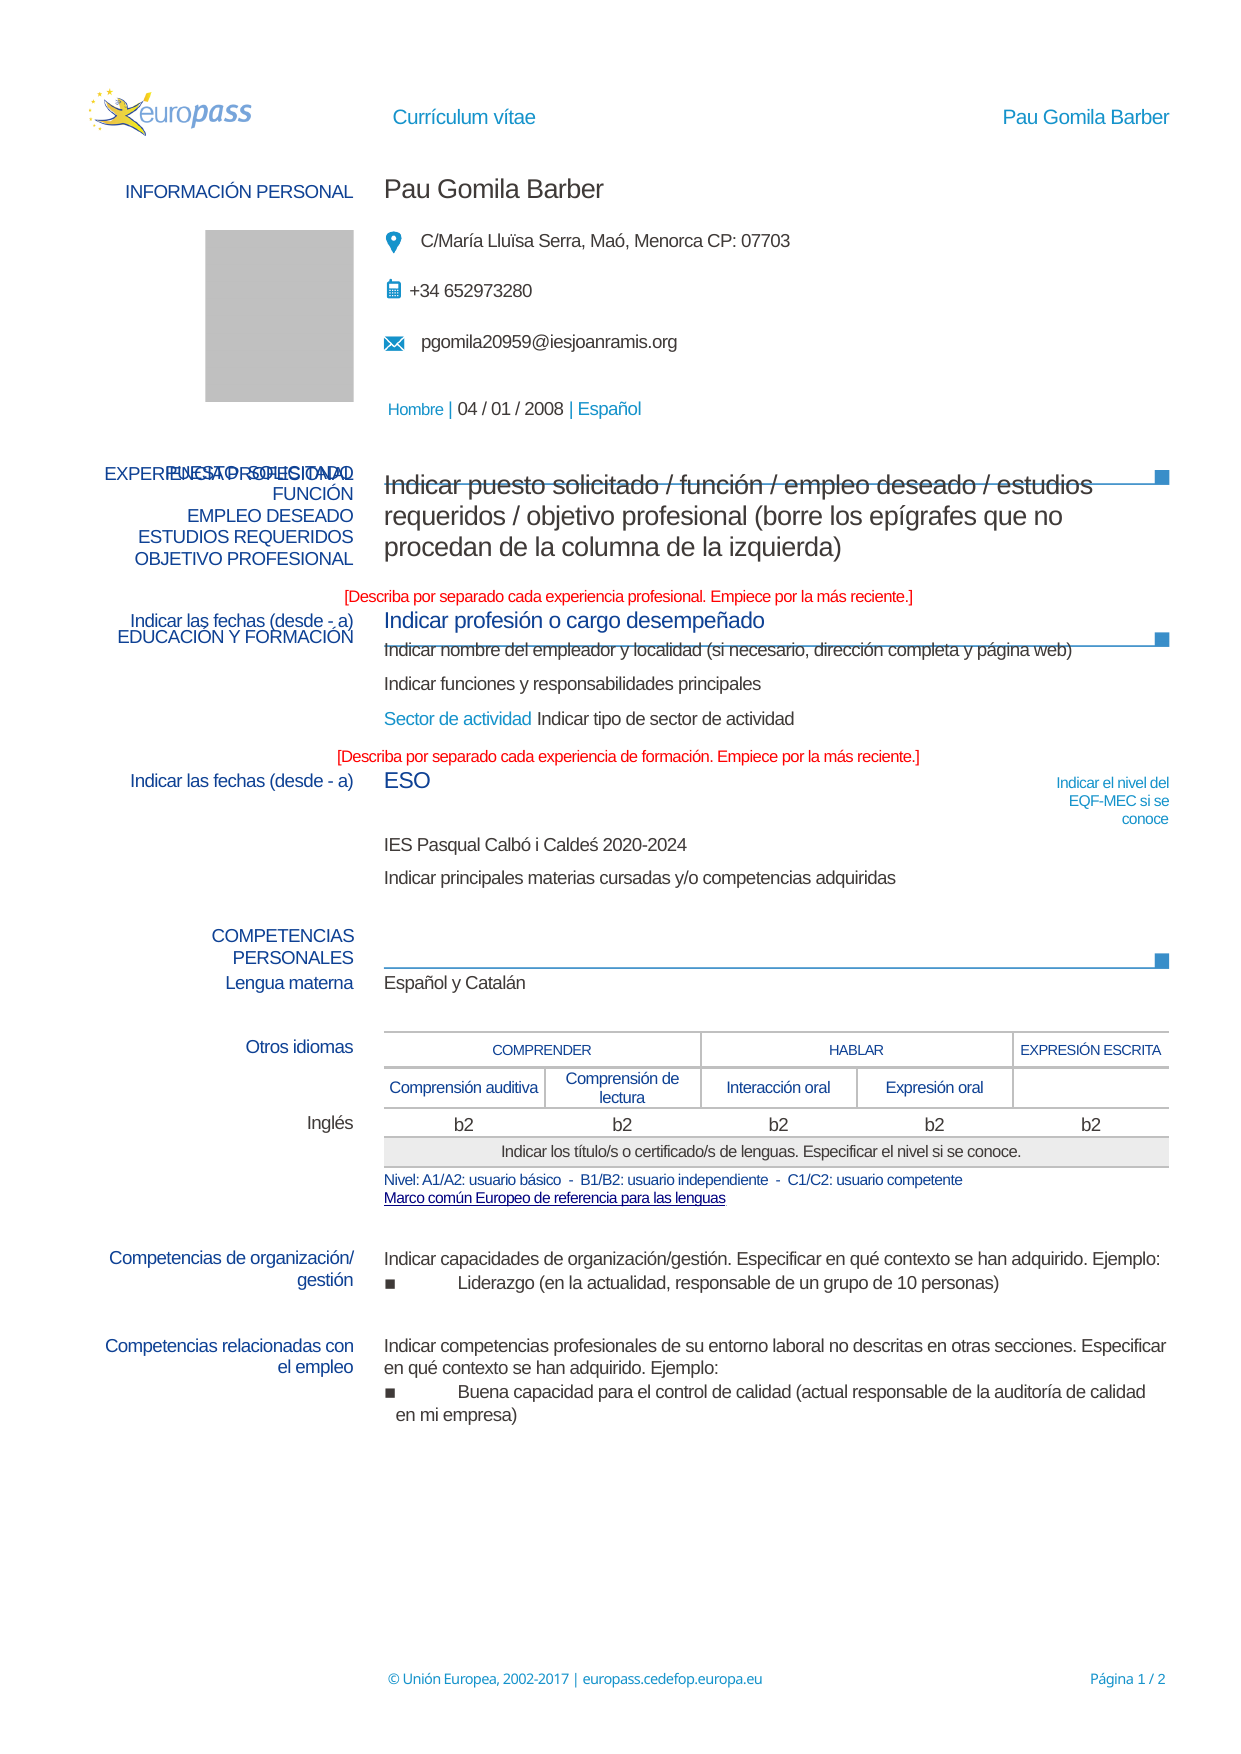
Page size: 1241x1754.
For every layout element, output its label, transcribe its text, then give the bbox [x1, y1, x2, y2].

table_cell [89, 1166, 384, 1207]
table_header [384, 925, 1169, 953]
text [Describa por separado cada experiencia profesional. Empiece por la más reciente.] [88, 485, 1169, 606]
picture [383, 953, 1170, 969]
picture [88, 88, 252, 136]
table_header Indicar las fechas (desde - a) [89, 607, 384, 729]
table_header Indicar el nivel del EQF-MEC si se conoce [1033, 767, 1169, 828]
table_header Pau Gomila Barber [384, 171, 1169, 207]
table_cell C/María Lluïsa Serra, Maó, Menorca CP: 07703 [384, 230, 1169, 278]
table_header INFORMACIÓN PERSONAL [89, 171, 384, 207]
table_header PUESTO SOLICITADO FUNCIÓN EMPLEO DESEADO ESTUDIOS REQUERIDOS OBJETIVO PROFESIONAL [89, 462, 384, 569]
table_header Lengua materna [89, 969, 384, 996]
text [Describa por separado cada experiencia de formación. Empiece por la más reciente.] [88, 647, 1169, 766]
table_cell Otros idiomas [89, 1031, 384, 1107]
table_cell Sector de actividad Indicar tipo de sector de actividad [384, 694, 1169, 729]
table_header Indicar capacidades de organización/gestión. Especificar en qué contexto se han adquirido. Ejemplo: Liderazgo (en la actualidad, responsable de un grupo de 10 personas) [384, 1245, 1169, 1295]
table_cell Inglés [89, 1107, 384, 1136]
table_cell [89, 996, 384, 1031]
table_header ESO [384, 767, 1033, 828]
table_cell Comprensión auditiva [384, 1069, 544, 1107]
table_cell Nivel: A1/A2: usuario básico - B1/B2: usuario independiente - C1/C2: usuario competente Marco común Europeo de referencia para las lenguas [384, 1168, 1169, 1207]
table_cell COMPRENDER [384, 1033, 700, 1066]
table_cell Indicar los título/s o certificado/s de lenguas. Especificar el nivel si se conoce. [384, 1138, 1169, 1166]
table_cell [89, 230, 384, 425]
table_cell b2 [857, 1109, 1013, 1136]
table_cell Indicar funciones y responsabilidades principales [384, 670, 1169, 694]
table_cell b2 [701, 1109, 857, 1136]
table_cell b2 [545, 1109, 701, 1136]
table_header Competencias de organización/ gestión [89, 1245, 384, 1295]
picture [383, 277, 405, 299]
table_header Indicar puesto solicitado / función / empleo deseado / estudios requeridos / objetivo profesional (borre los epígrafes que no procedan de la columna de la izquierda) [384, 462, 1169, 569]
table_header Indicar profesión o cargo desempeñado [384, 607, 1169, 633]
table_cell Comprensión de lectura [546, 1069, 700, 1107]
table_cell Hombre | 04 / 01 / 2008 | Español [384, 384, 1169, 425]
table_cell [89, 207, 1169, 230]
table_cell IES Pasqual Calbó i Caldeś 2020-2024 [384, 828, 1169, 864]
table_cell b2 [1013, 1109, 1169, 1136]
table_cell b2 [384, 1109, 544, 1136]
table_cell pgomila20959@iesjoanramis.org [384, 331, 1169, 383]
picture [205, 230, 354, 402]
table_cell +34 652973280 [384, 278, 1169, 331]
table_cell [384, 996, 1169, 1031]
table_header Español y Catalán [384, 969, 1169, 996]
picture [383, 330, 405, 355]
table_cell Expresión oral [858, 1069, 1012, 1107]
table_cell [1014, 1069, 1169, 1107]
table_cell Indicar principales materias cursadas y/o competencias adquiridas [384, 864, 1169, 888]
table_header Indicar competencias profesionales de su entorno laboral no descritas en otras secciones. Especificar en qué contexto se han adquirido. Ejemplo: Buena capacidad para el control de calidad (actual responsable de la auditoría de calidad en mi empresa) [384, 1332, 1169, 1425]
table_header COMPETENCIAS PERSONALES [89, 925, 384, 968]
table_cell EXPRESIÓN ESCRITA [1014, 1033, 1169, 1066]
table_header Indicar las fechas (desde - a) [89, 767, 384, 888]
table_cell [89, 1136, 384, 1166]
table_header Competencias relacionadas con el empleo [89, 1332, 384, 1425]
picture [383, 230, 404, 254]
table_cell Interacción oral [702, 1069, 856, 1107]
table_cell HABLAR [702, 1033, 1012, 1066]
table_cell Indicar nombre del empleador y localidad (si necesario, dirección completa y página web) [384, 633, 1169, 670]
